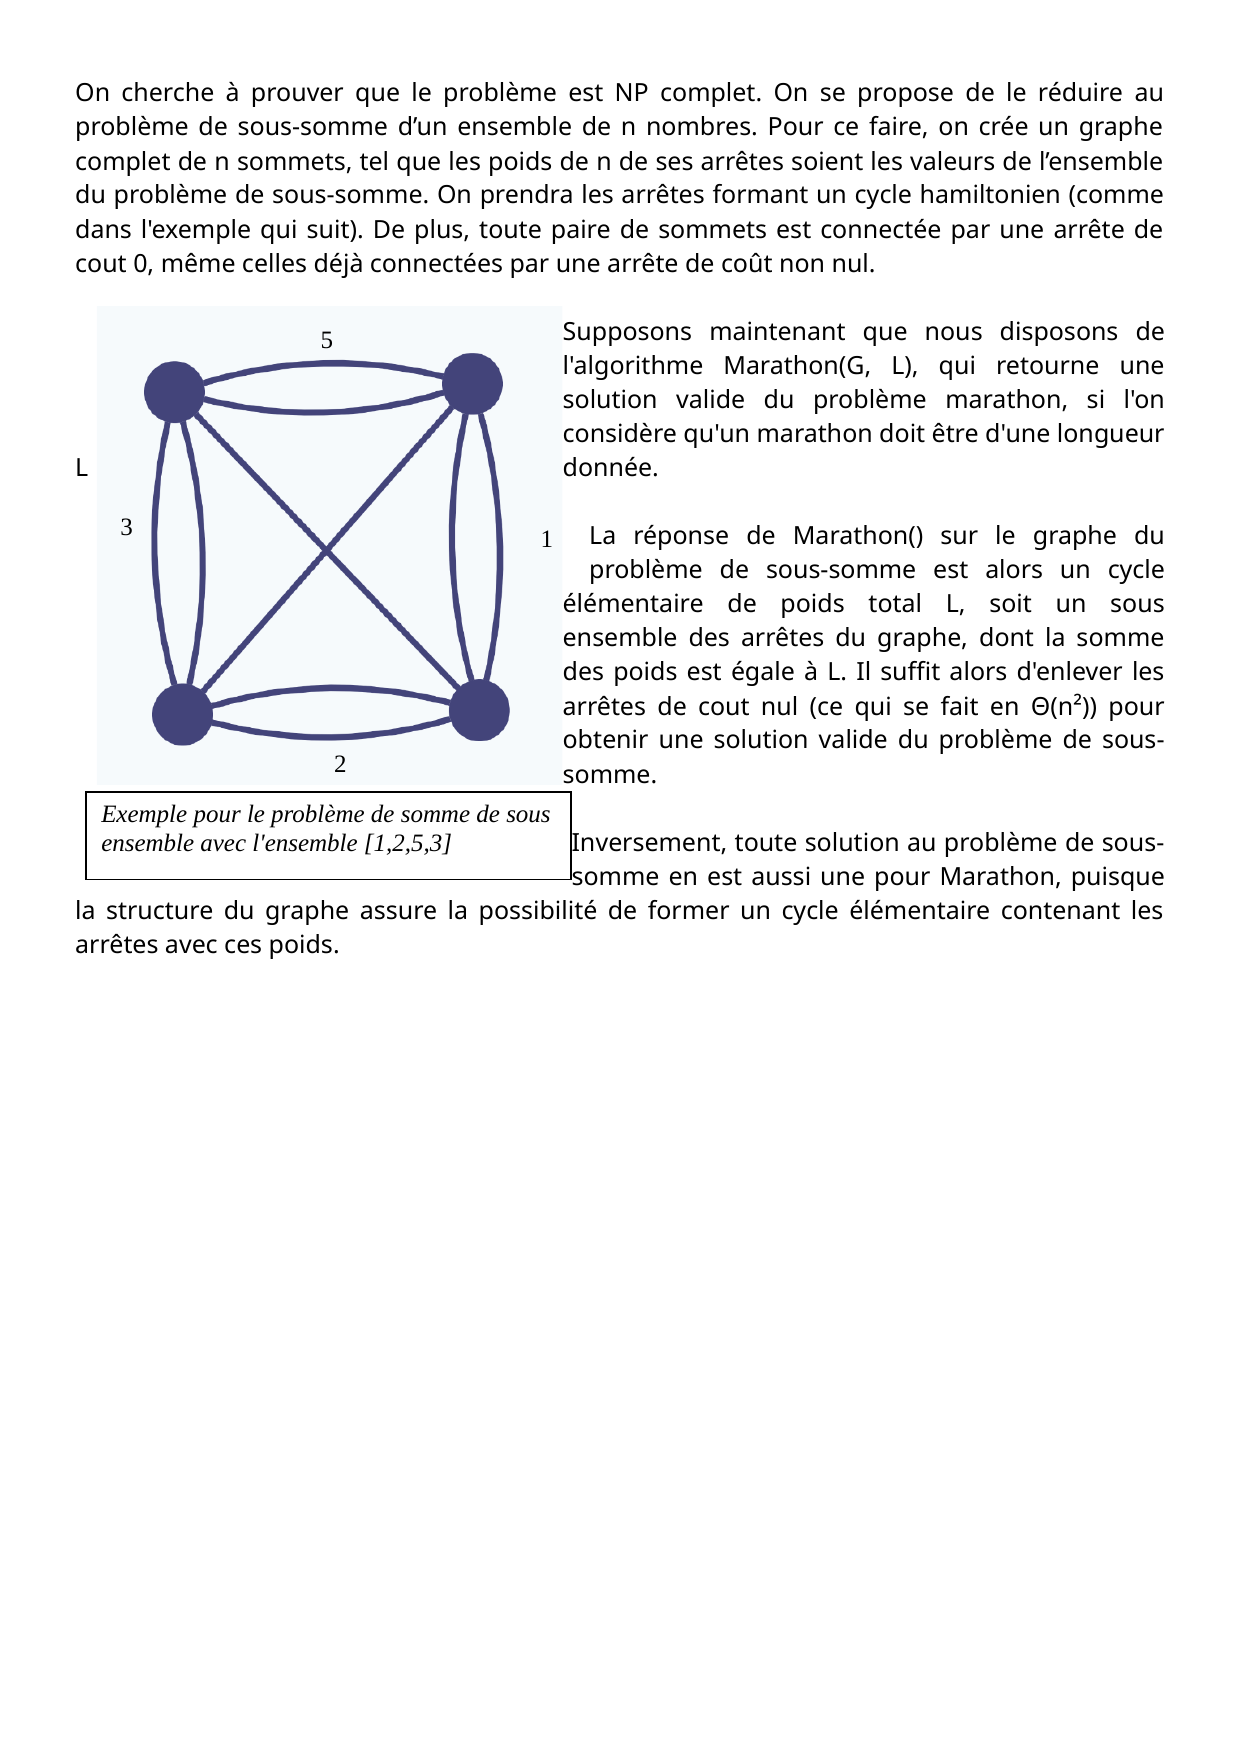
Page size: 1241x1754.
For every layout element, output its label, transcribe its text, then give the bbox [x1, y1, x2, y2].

text Supposons maintenant que nous disposons de l'algorithme Marathon(G, L), qui retourne une solution valide du problème marathon, si l'on considère qu'un marathon doit être d'une longueur L donnée. [563, 313, 1165, 484]
text Inversement, toute solution au problème de sous-somme en est aussi une pour Marathon, puisque la structure du graphe assure la possibilité de former un cycle élémentaire contenant les arrêtes avec ces poids. [75, 824, 1165, 961]
text On cherche à prouver que le problème est NP complet. On se propose de le réduire au problème de sous-somme d’un ensemble de n nombres. Pour ce faire, on crée un graphe complet de n sommets, tel que les poids de n de ses arrêtes soient les valeurs de l’ensemble du problème de sous-somme. On prendra les arrêtes formant un cycle hamiltonien (comme dans l'exemple qui suit). De plus, toute paire de sommets est connectée par une arrête de cout 0, même celles déjà connectées par une arrête de coût non nul. [75, 75, 1165, 279]
text La réponse de Marathon() sur le graphe du problème de sous-somme est alors un cycle élémentaire de poids total L, soit un sous ensemble des arrêtes du graphe, dont la somme des poids est égale à L. Il suffit alors d'enlever les arrêtes de cout nul (ce qui se fait en Θ(n²)) pour obtenir une solution valide du problème de sous-somme. [75, 518, 1165, 790]
